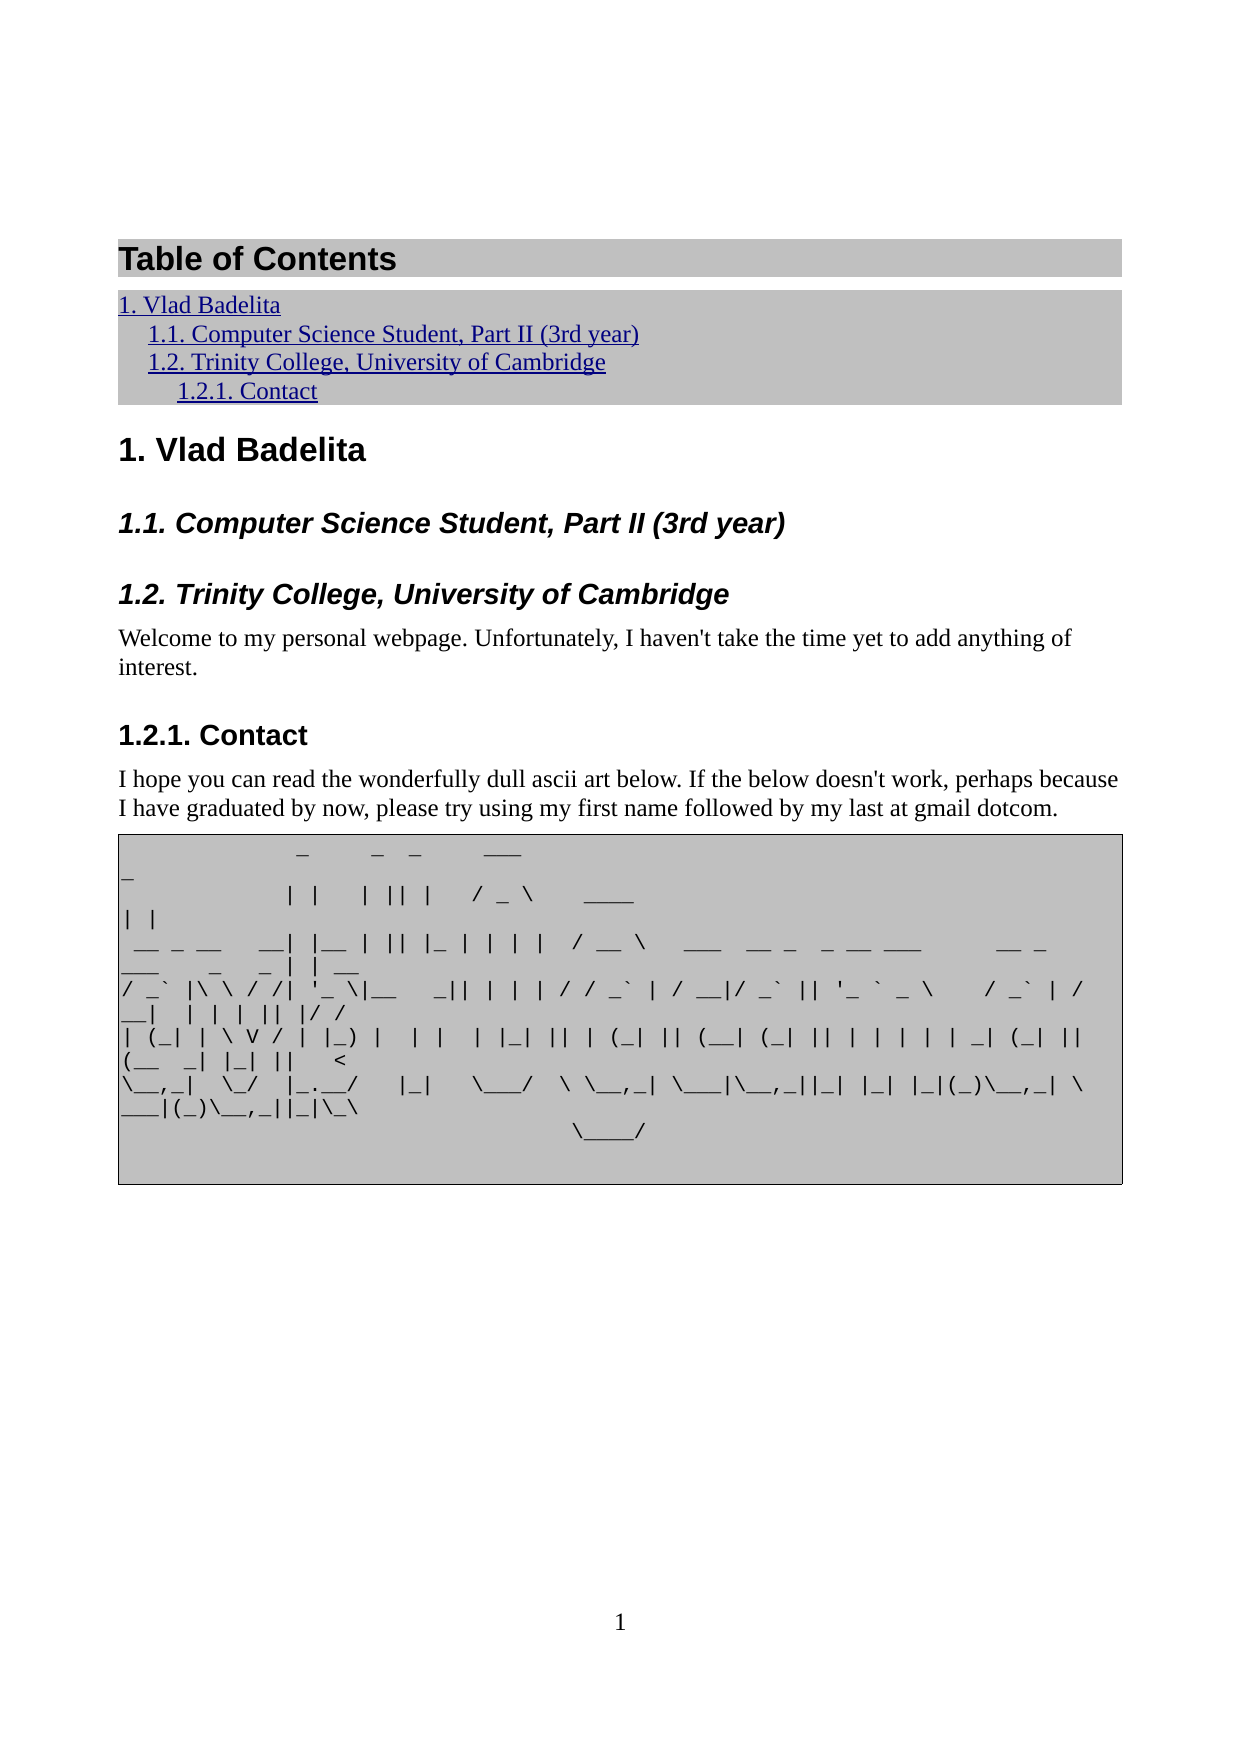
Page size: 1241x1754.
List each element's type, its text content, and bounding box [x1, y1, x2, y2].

subtitle Contact [118, 718, 1122, 752]
text 1.1. Computer Science Student, Part II (3rd year) [148, 319, 1122, 347]
subtitle Vlad Badelita [118, 430, 1122, 468]
subtitle Table of Contents [118, 239, 1122, 277]
text \__,_| \_/ |_.__/ |_| \___/ \ \__,_| \___|\__,_||_| |_| |_|(_)\__,_| \___|(_)\__,_||_|\_\ [119, 1071, 1122, 1118]
text \____/ [119, 1118, 1122, 1144]
text | (_| | \ V / | |_) | | | | |_| || | (_| || (__| (_| || | | | | | _| (_| || (__ _| |_| || < [119, 1023, 1122, 1071]
subtitle vlad@archie [118, 118, 1122, 166]
text Welcome to my personal webpage. Unfortunately, I haven't take the time yet to add anything of interest. [118, 623, 1122, 681]
text / _` |\ \ / /| '_ \|__ _|| | | | / / _` | / __|/ _` || '_ ` _ \ / _` | / __| | | | || |/ / [119, 976, 1122, 1023]
text _ _ _ ___ _ [119, 835, 1122, 881]
text 1.2.1. Contact [177, 376, 1122, 405]
subtitle Trinity College, University of Cambridge [118, 577, 1122, 611]
text __ _ __ __| |__ | || |_ | | | | / __ \ ___ __ _ _ __ ___ __ _ ___ _ _ | | __ [119, 929, 1122, 976]
subtitle Computer Science Student, Part II (3rd year) [118, 506, 1122, 539]
text 1. Vlad Badelita [118, 290, 1122, 319]
text | | | || | / _ \ ____ | | [119, 881, 1122, 929]
text 1.2. Trinity College, University of Cambridge [148, 347, 1122, 376]
text I hope you can read the wonderfully dull ascii art below. If the below doesn't work, perhaps because I have graduated by now, please try using my first name followed by my last at gmail dotcom. [118, 764, 1122, 822]
